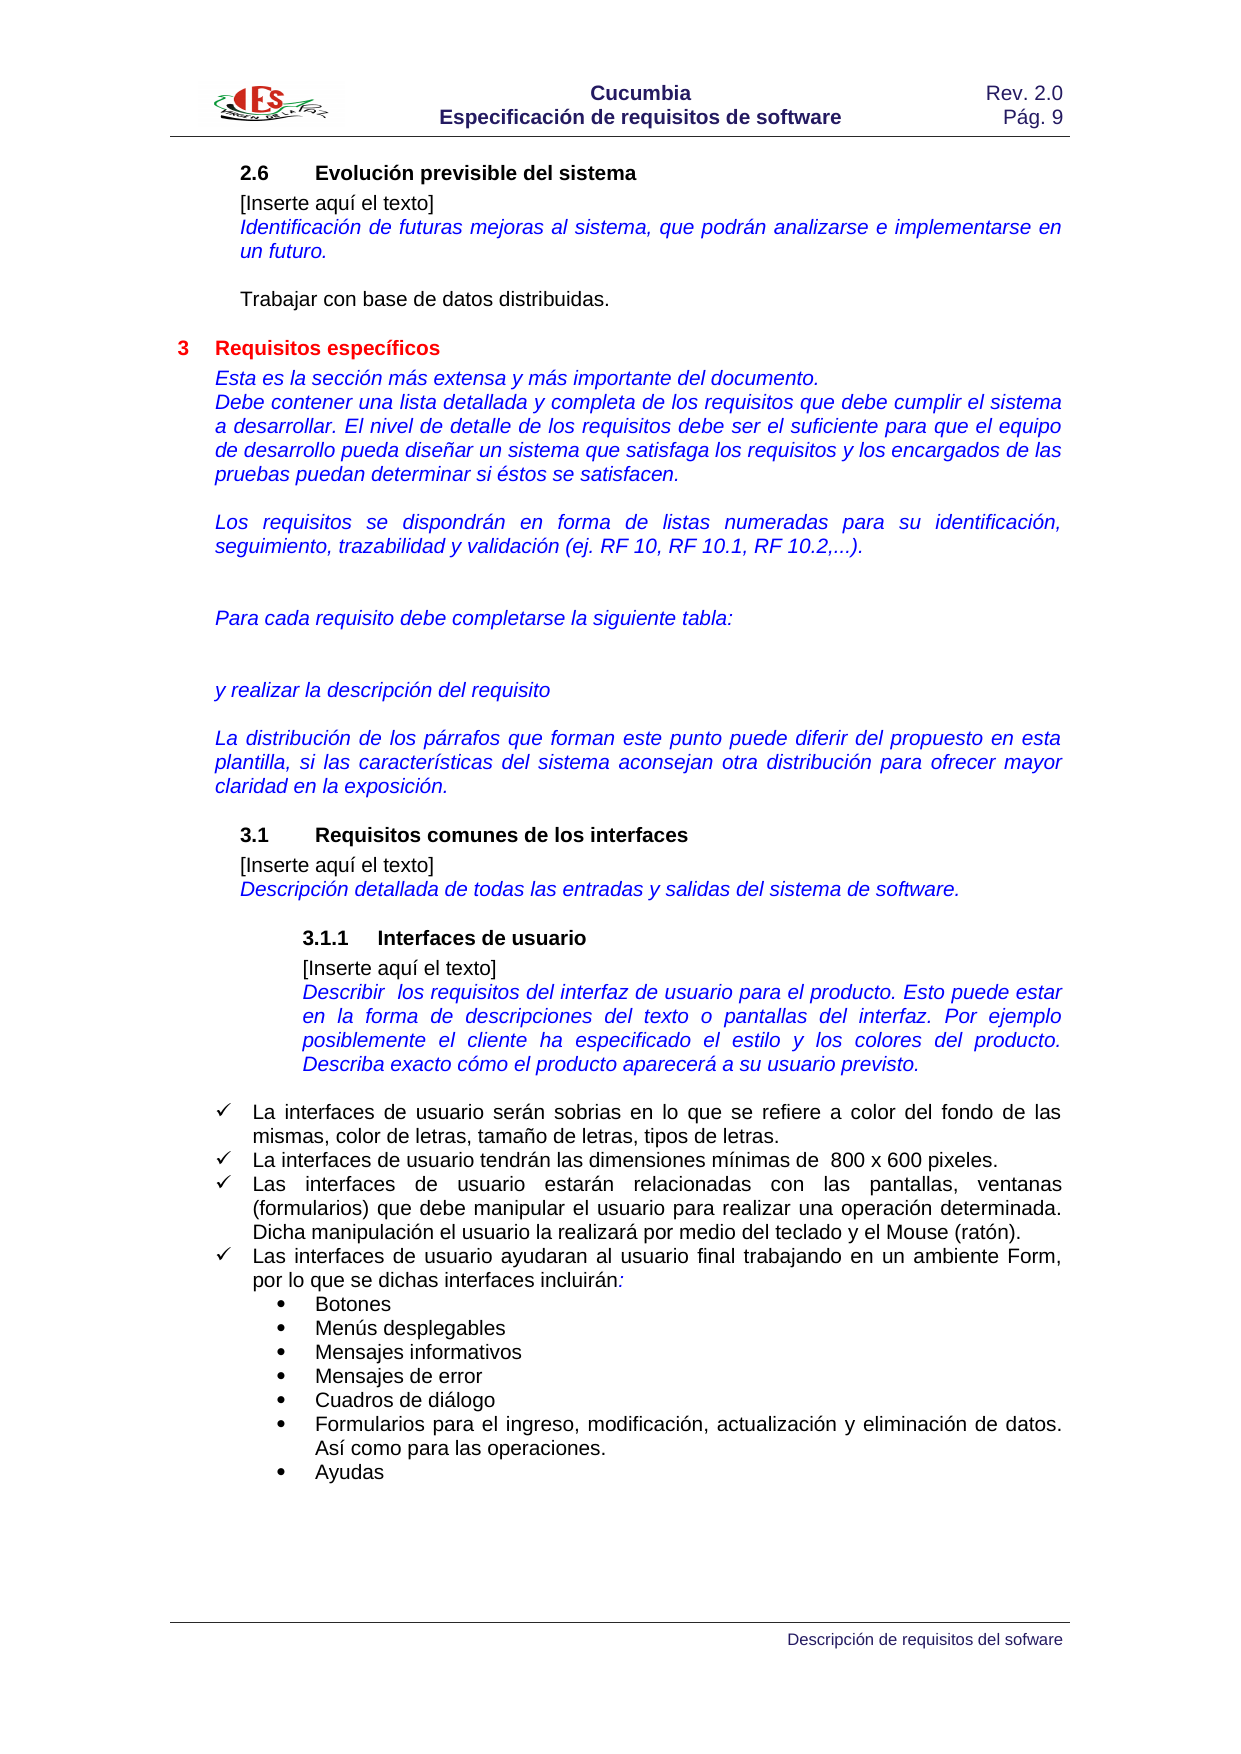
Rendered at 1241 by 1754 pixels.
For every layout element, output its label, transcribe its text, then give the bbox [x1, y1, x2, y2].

text La distribución de los párrafos que forman este punto puede diferir del propuesto en esta plantilla, si las características del sistema aconsejan otra distribución para ofrecer mayor claridad en la exposición. [215, 726, 1063, 797]
list Mensajes informativos [277, 1340, 1063, 1364]
text Los requisitos se dispondrán en forma de listas numeradas para su identificación, seguimiento, trazabilidad y validación (ej. RF 10, RF 10.1, RF 10.2,...). [215, 510, 1063, 558]
subtitle Interfaces de usuario [302, 926, 1063, 949]
list Cuadros de diálogo [277, 1388, 1063, 1412]
list Las interfaces de usuario ayudaran al usuario final trabajando en un ambiente Form, por lo que se dichas interfaces incluirán: [215, 1243, 1063, 1292]
text Debe contener una lista detallada y completa de los requisitos que debe cumplir el sistema a desarrollar. El nivel de detalle de los requisitos debe ser el suficiente para que el equipo de desarrollo pueda diseñar un sistema que satisfaga los requisitos y los encargados de las pruebas puedan determinar si éstos se satisfacen. [215, 390, 1063, 486]
list Botones [277, 1292, 1063, 1316]
text y realizar la descripción del requisito [215, 678, 1063, 702]
list Ayudas [277, 1460, 1063, 1484]
list Las interfaces de usuario estarán relacionadas con las pantallas, ventanas (formularios) que debe manipular el usuario para realizar una operación determinada. Dicha manipulación el usuario la realizará por medio del teclado y el Mouse (ratón). [215, 1172, 1063, 1243]
list La interfaces de usuario tendrán las dimensiones mínimas de 800 x 600 pixeles. [215, 1147, 1063, 1172]
list Formularios para el ingreso, modificación, actualización y eliminación de datos. Así como para las operaciones. [277, 1412, 1063, 1460]
list Menús desplegables [277, 1316, 1063, 1340]
list Mensajes de error [277, 1364, 1063, 1388]
text Para cada requisito debe completarse la siguiente tabla: [215, 606, 1063, 630]
picture [197, 81, 345, 127]
text [Inserte aquí el texto] [240, 853, 1063, 877]
list La interfaces de usuario serán sobrias en lo que se refiere a color del fondo de las mismas, color de letras, tamaño de letras, tipos de letras. [215, 1099, 1063, 1147]
subtitle Requisitos comunes de los interfaces [240, 822, 1063, 846]
subtitle Requisitos específicos [177, 336, 1063, 360]
subtitle Evolución previsible del sistema [240, 161, 1063, 185]
text [Inserte aquí el texto] [240, 191, 1063, 215]
text Esta es la sección más extensa y más importante del documento. [215, 366, 1063, 390]
text [Inserte aquí el texto] [302, 956, 1063, 980]
text Identificación de futuras mejoras al sistema, que podrán analizarse e implementarse en un futuro. [240, 215, 1063, 263]
text Descripción detallada de todas las entradas y salidas del sistema de software. [177, 877, 1063, 901]
text Trabajar con base de datos distribuidas. [240, 287, 1063, 311]
text Describir los requisitos del interfaz de usuario para el producto. Esto puede estar en la forma de descripciones del texto o pantallas del interfaz. Por ejemplo posiblemente el cliente ha especificado el estilo y los colores del producto. Describa exacto cómo el producto aparecerá a su usuario previsto. [302, 980, 1063, 1076]
